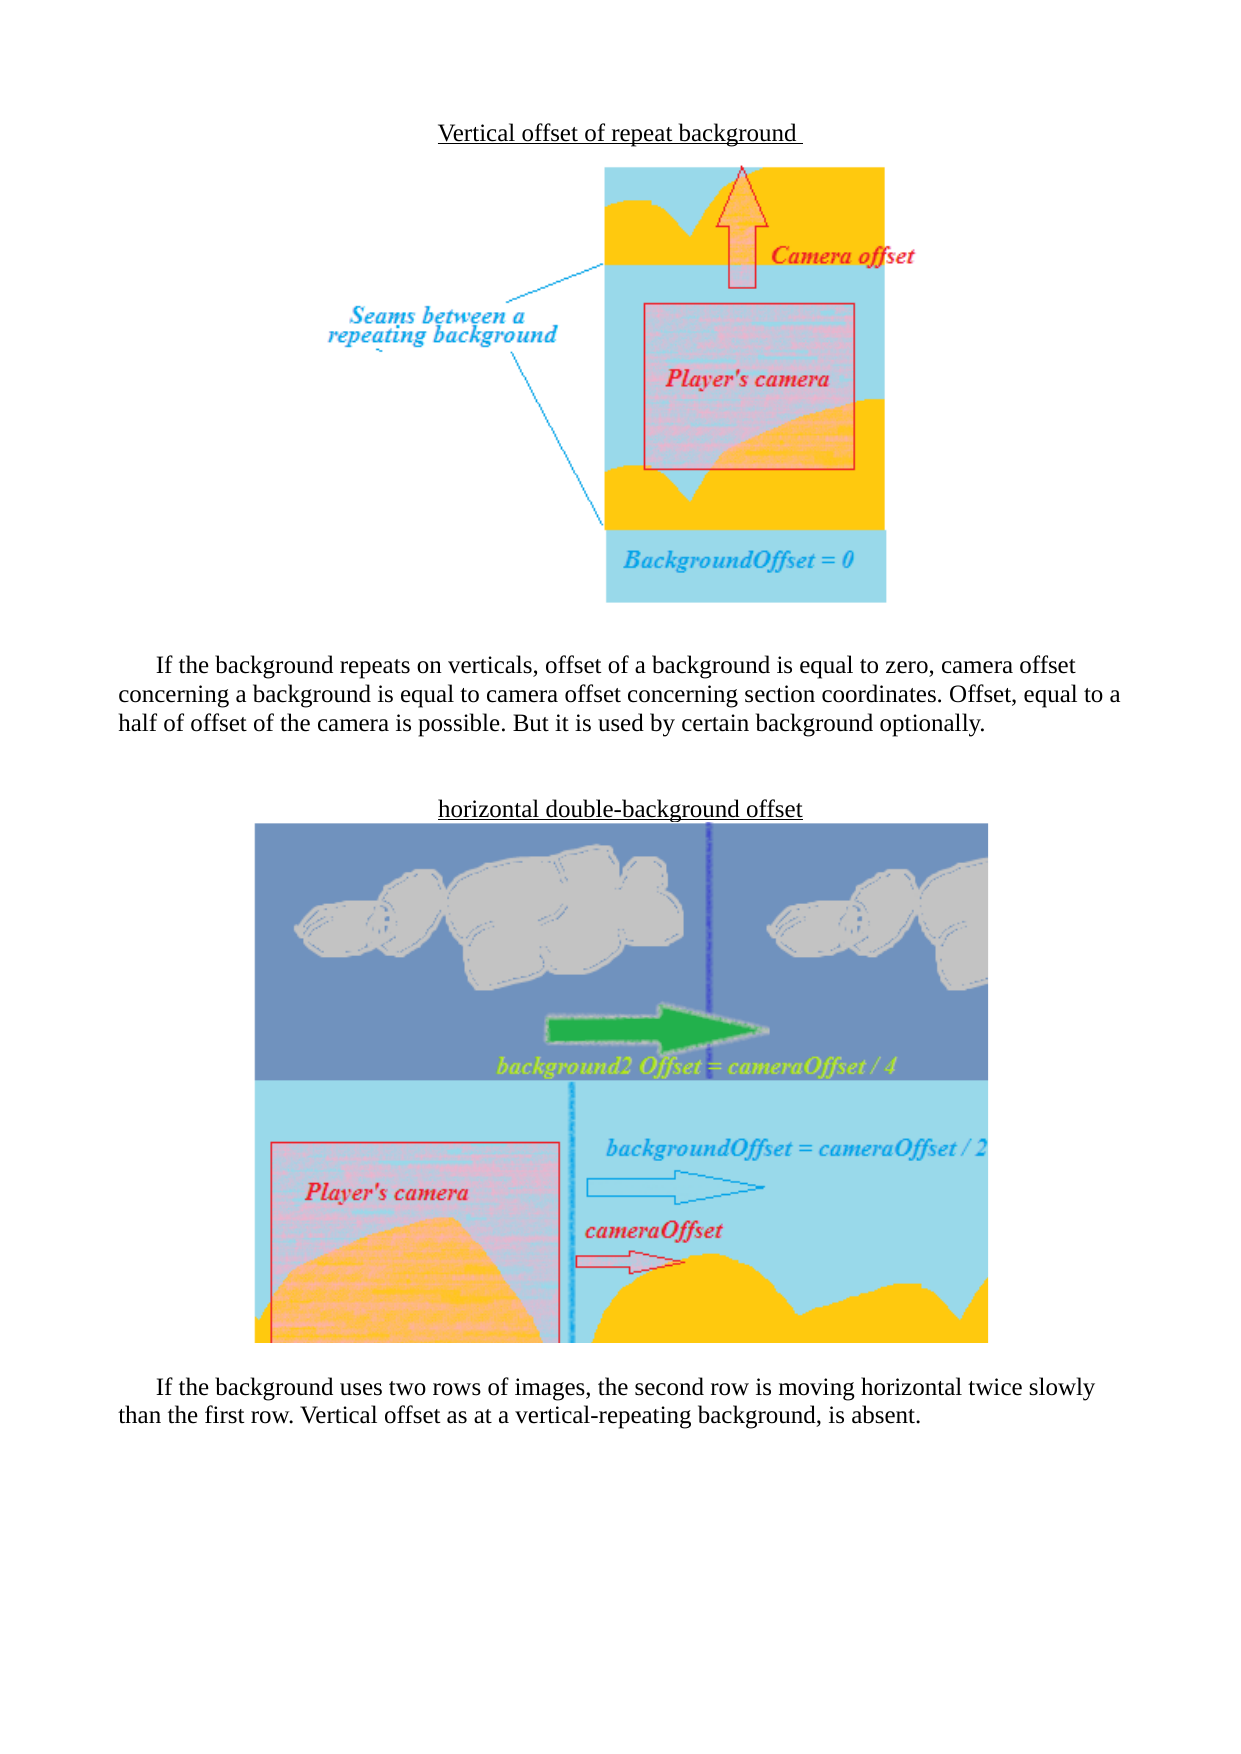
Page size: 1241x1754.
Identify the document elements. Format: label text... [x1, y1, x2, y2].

text If the background repeats on verticals, offset of a background is equal to zero, camera offset concerning a background is equal to camera offset concerning section coordinates. Offset, equal to a half of offset of the camera is possible. But it is used by certain background optionally. [118, 650, 1122, 736]
text Vertical offset of repeat background [118, 118, 1122, 147]
text If the background uses two rows of images, the second row is moving horizontal twice slowly than the first row. Vertical offset as at a vertical-repeating background, is absent. [118, 1372, 1122, 1429]
text horizontal double-background offset [118, 794, 1122, 823]
